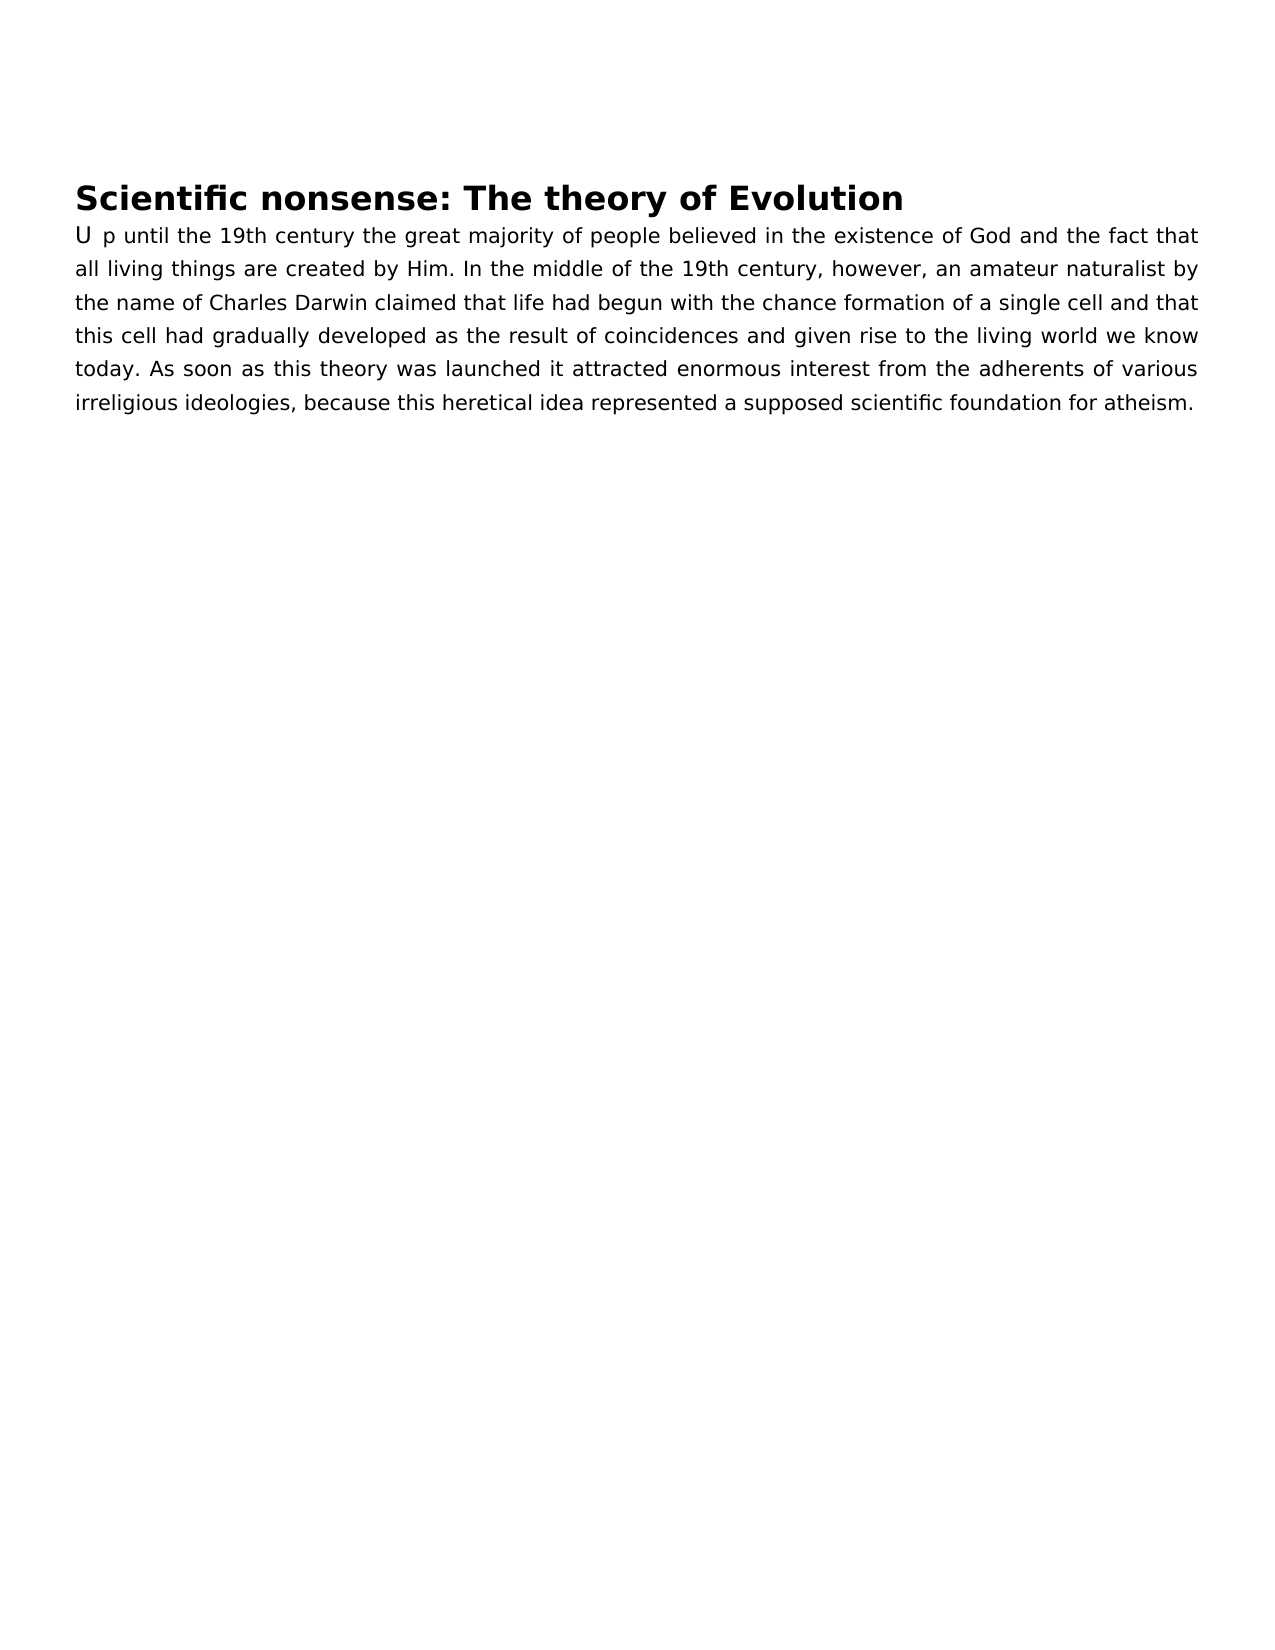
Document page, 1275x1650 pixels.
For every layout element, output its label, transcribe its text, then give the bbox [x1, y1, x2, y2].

text Scientific nonsense: The theory of Evolution [75, 183, 1200, 217]
text Up until the 19th century the great majority of people believed in the existence of God and the fact that all living things are created by Him. In the middle of the 19th century, however, an amateur naturalist by the name of Charles Darwin claimed that life had begun with the chance formation of a single cell and that this cell had gradually developed as the result of coincidences and given rise to the living world we know today. As soon as this theory was launched it attracted enormous interest from the adherents of various irreligious ideologies, because this heretical idea represented a supposed scientific foundation for atheism. [75, 217, 1200, 417]
